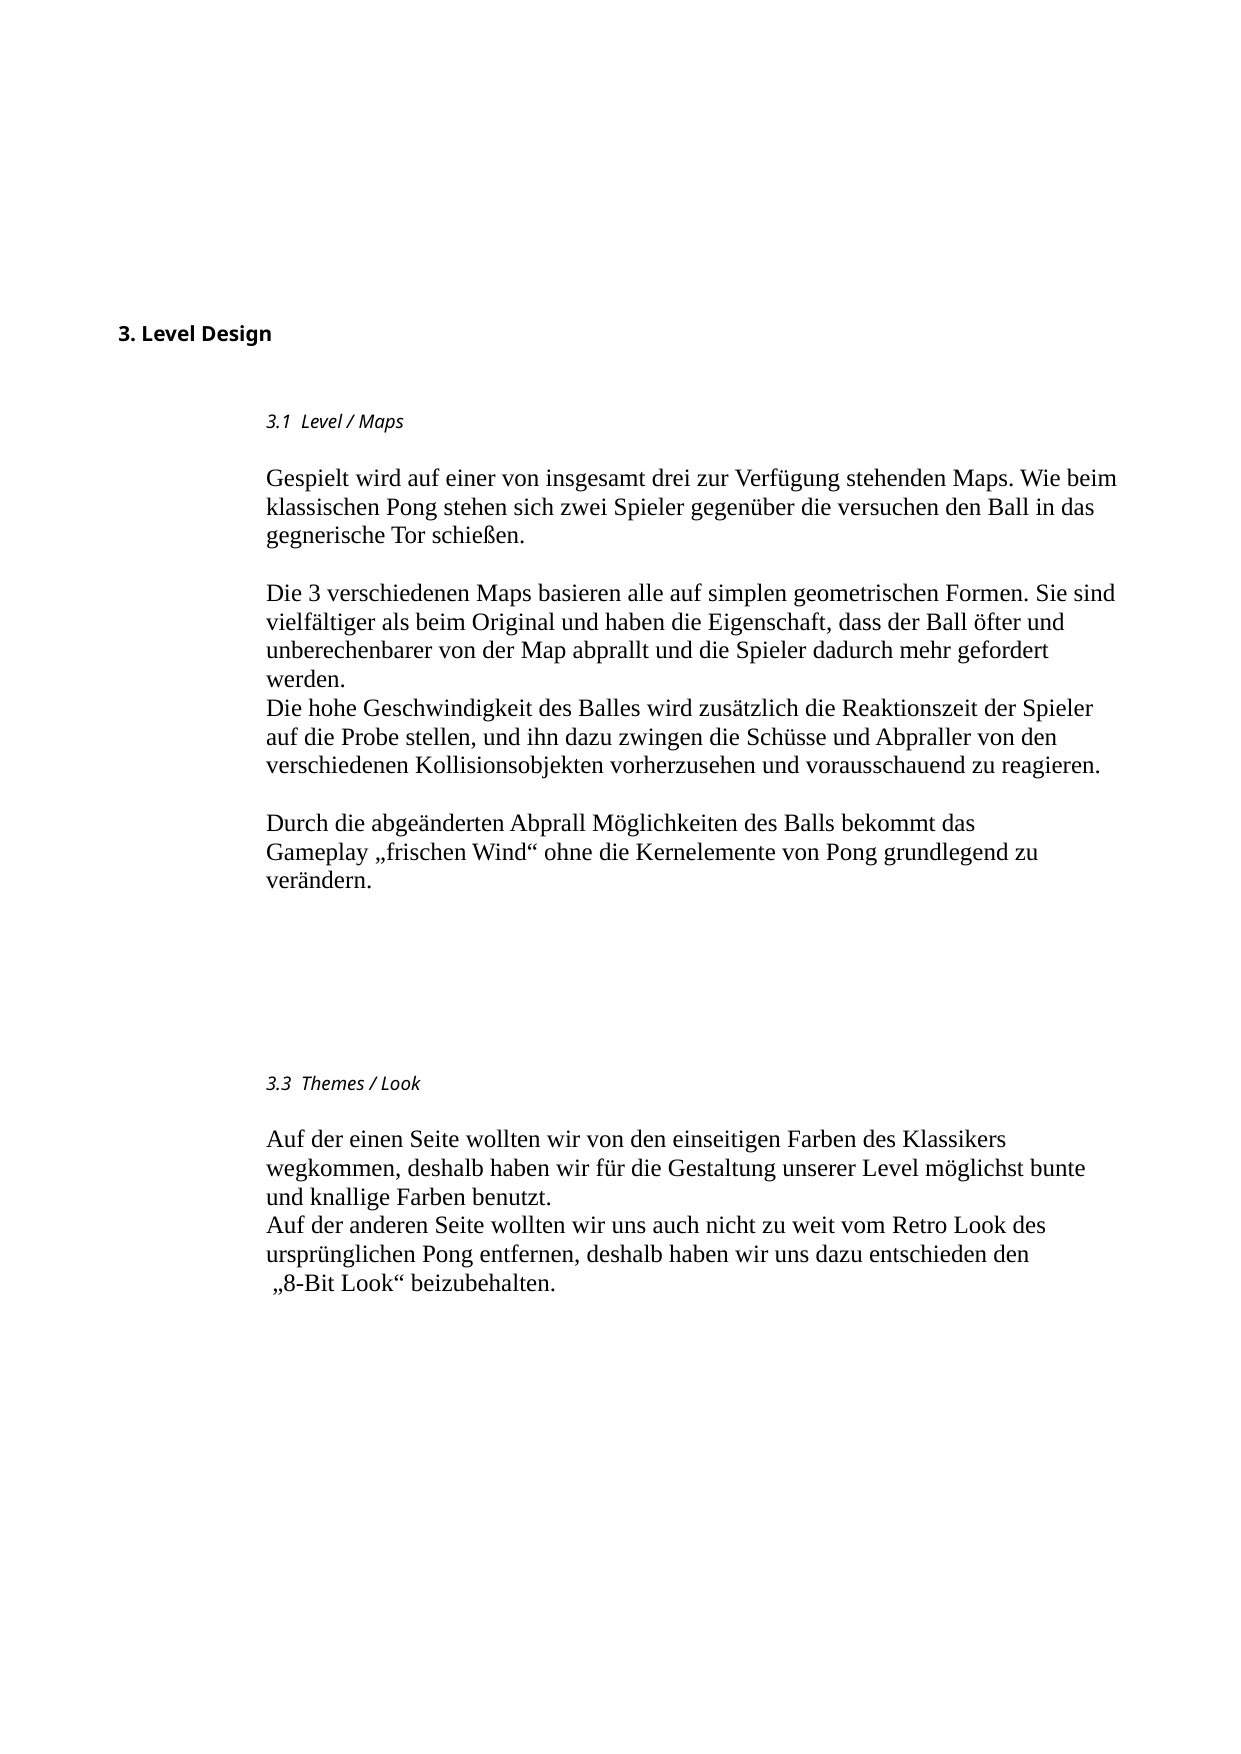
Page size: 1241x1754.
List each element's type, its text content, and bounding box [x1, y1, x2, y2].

text Durch die abgeänderten Abprall Möglichkeiten des Balls bekommt das Gameplay „frischen Wind“ ohne die Kernelemente von Pong grundlegend zu verändern. [118, 808, 1122, 894]
text 3.3 Themes / Look [118, 1067, 1122, 1095]
text Die hohe Geschwindigkeit des Balles wird zusätzlich die Reaktionszeit der Spieler auf die Probe stellen, und ihn dazu zwingen die Schüsse und Abpraller von den verschiedenen Kollisionsobjekten vorherzusehen und vorausschauend zu reagieren. [118, 693, 1122, 779]
text 3. Level Design [118, 319, 1122, 348]
text „8-Bit Look“ beizubehalten. [118, 1268, 1122, 1297]
text Auf der anderen Seite wollten wir uns auch nicht zu weit vom Retro Look des ursprünglichen Pong entfernen, deshalb haben wir uns dazu entschieden den [118, 1210, 1122, 1268]
text Gespielt wird auf einer von insgesamt drei zur Verfügung stehenden Maps. Wie beim klassischen Pong stehen sich zwei Spieler gegenüber die versuchen den Ball in das gegnerische Tor schießen. [118, 463, 1122, 549]
text Auf der einen Seite wollten wir von den einseitigen Farben des Klassikers wegkommen, deshalb haben wir für die Gestaltung unserer Level möglichst bunte und knallige Farben benutzt. [118, 1124, 1122, 1210]
text Die 3 verschiedenen Maps basieren alle auf simplen geometrischen Formen. Sie sind vielfältiger als beim Original und haben die Eigenschaft, dass der Ball öfter und unberechenbarer von der Map abprallt und die Spieler dadurch mehr gefordert werden. [118, 578, 1122, 693]
text 3.1 Level / Maps [118, 405, 1122, 434]
